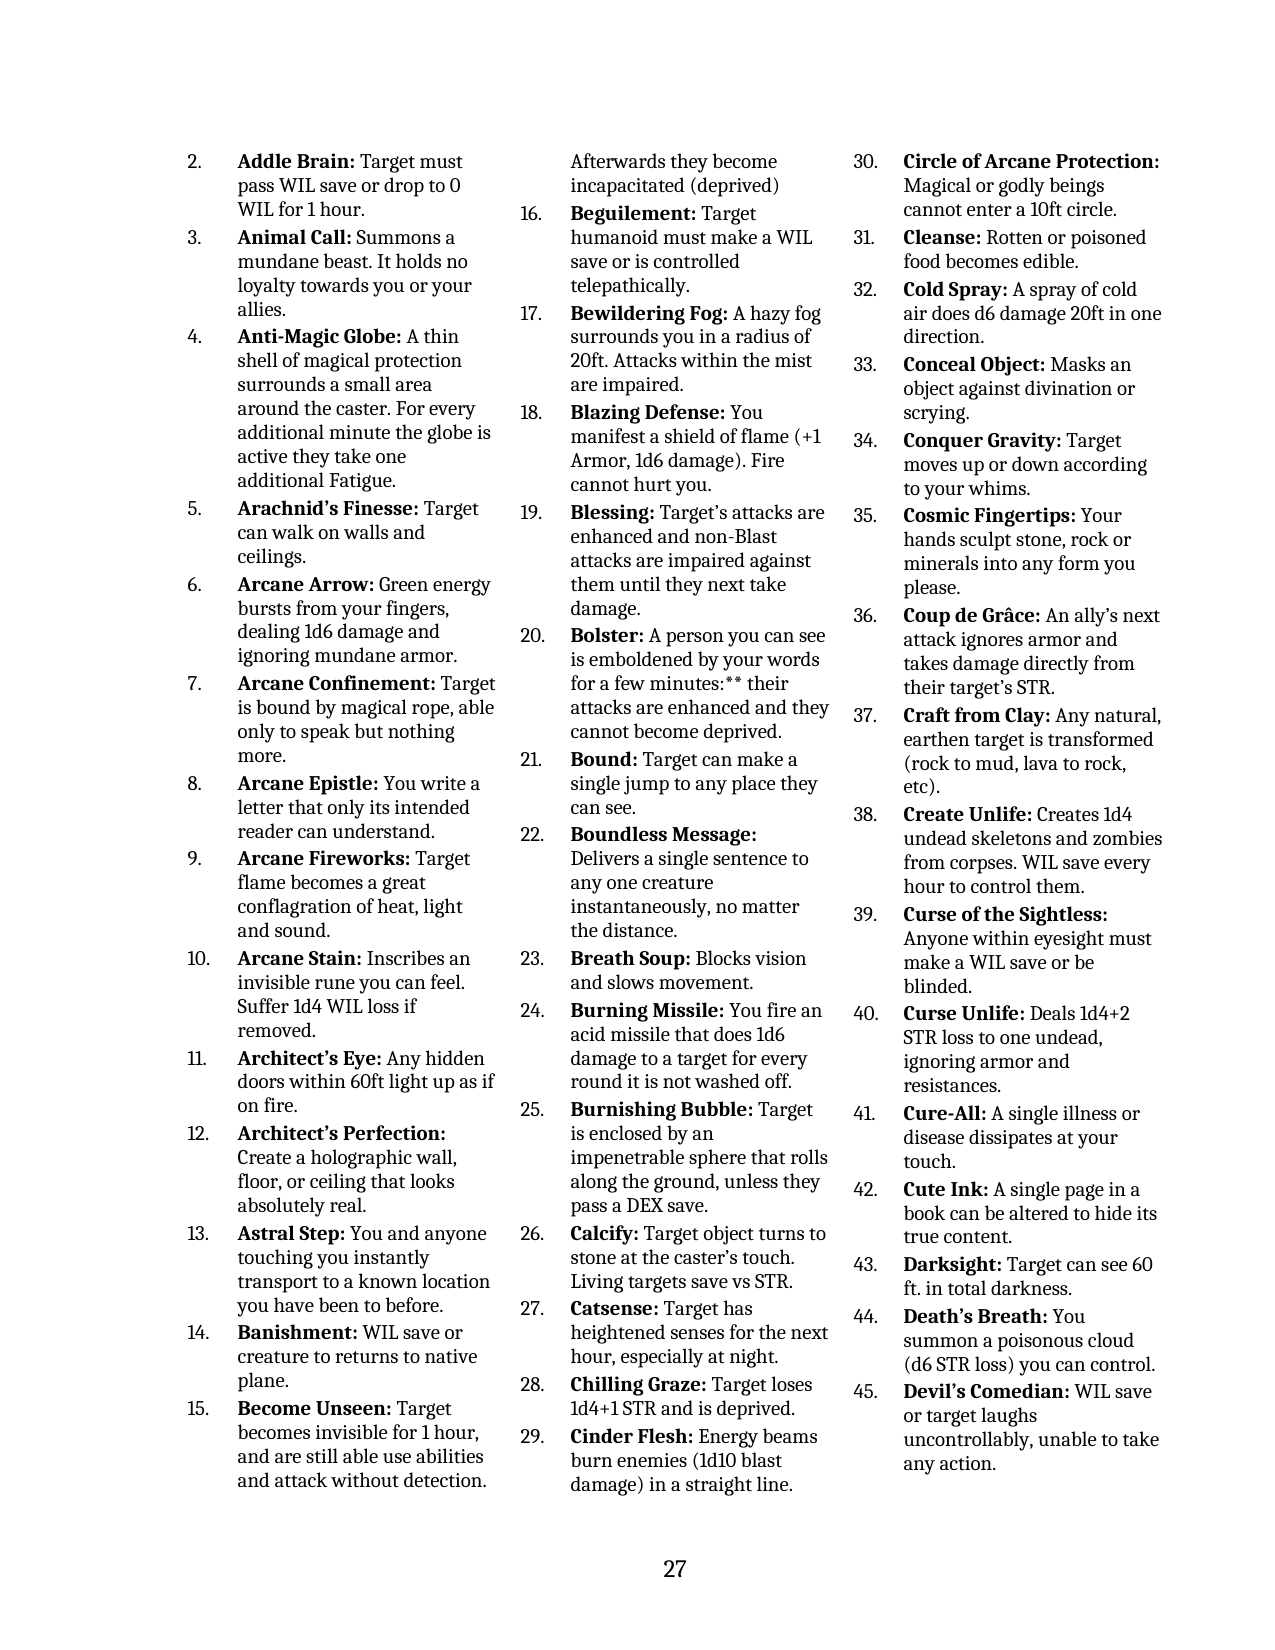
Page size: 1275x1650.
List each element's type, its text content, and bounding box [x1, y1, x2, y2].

list Curse of the Sightless: Anyone within eyesight must make a WIL save or be blinded. [853, 902, 1162, 998]
list Cosmic Fingertips: Your hands sculpt stone, rock or minerals into any form you please. [853, 504, 1162, 600]
list Conquer Gravity: Target moves up or down according to your whims. [853, 428, 1162, 500]
list Circle of Arcane Protection: Magical or godly beings cannot enter a 10ft circle. [853, 150, 1162, 222]
list Bound: Target can make a single jump to any place they can see. [520, 747, 829, 819]
list Architect’s Perfection: Create a holographic wall, floor, or ceiling that looks absolutely real. [187, 1122, 496, 1218]
list Arcane Fireworks: Target flame becomes a great conflagration of heat, light and sound. [187, 847, 496, 943]
list Blessing: Target’s attacks are enhanced and non-Blast attacks are impaired against them until they next take damage. [520, 500, 829, 620]
list Cold Spray: A spray of cold air does d6 damage 20ft in one direction. [853, 277, 1162, 349]
list Arcane Epistle: You write a letter that only its intended reader can understand. [187, 771, 496, 843]
list Craft from Clay: Any natural, earthen target is transformed (rock to mud, lava to rock, etc). [853, 703, 1162, 799]
list Arcane Arrow: Green energy bursts from your fingers, dealing 1d6 damage and ignoring mundane armor. [187, 572, 496, 668]
list Boundless Message: Delivers a single sentence to any one creature instantaneously, no matter the distance. [520, 823, 829, 943]
list Banishment: WIL save or creature to returns to native plane. [187, 1321, 496, 1393]
list Afterwards they become incapacitated (deprived) [520, 150, 829, 198]
list Calcify: Target object turns to stone at the caster’s touch. Living targets save vs STR. [520, 1221, 829, 1293]
list Anti-Magic Globe: A thin shell of magical protection surrounds a small area around the caster. For every additional minute the globe is active they take one additional Fatigue. [187, 325, 496, 493]
list Beguilement: Target humanoid must make a WIL save or is controlled telepathically. [520, 202, 829, 297]
list Become Unseen: Target becomes invisible for 1 hour, and are still able use abilities and attack without detection. [187, 1397, 496, 1492]
list Cleanse: Rotten or poisoned food becomes edible. [853, 226, 1162, 273]
list Cute Ink: A single page in a book can be altered to hide its true content. [853, 1177, 1162, 1249]
list Conceal Object: Masks an object against divination or scrying. [853, 353, 1162, 425]
list Cinder Flesh: Energy beams burn enemies (1d10 blast damage) in a straight line. [520, 1424, 829, 1496]
list Astral Step: You and anyone touching you instantly transport to a known location you have been to before. [187, 1221, 496, 1317]
list Darksight: Target can see 60 ft. in total darkness. [853, 1253, 1162, 1301]
list Burnishing Bubble: Target is enclosed by an impenetrable sphere that rolls along the ground, unless they pass a DEX save. [520, 1098, 829, 1218]
list Breath Soup: Blocks vision and slows movement. [520, 947, 829, 994]
list Arcane Confinement: Target is bound by magical rope, able only to speak but nothing more. [187, 672, 496, 768]
list Curse Unlife: Deals 1d4+2 STR loss to one undead, ignoring armor and resistances. [853, 1002, 1162, 1098]
list Catsense: Target has heightened senses for the next hour, especially at night. [520, 1297, 829, 1369]
list Coup de Grâce: An ally’s next attack ignores armor and takes damage directly from their target’s STR. [853, 604, 1162, 699]
list Arachnid’s Finesse: Target can walk on walls and ceilings. [187, 497, 496, 568]
list Bewildering Fog: A hazy fog surrounds you in a radius of 20ft. Attacks within the mist are impaired. [520, 301, 829, 397]
list Create Unlife: Creates 1d4 undead skeletons and zombies from corpses. WIL save every hour to control them. [853, 803, 1162, 899]
list Cure-All: A single illness or disease dissipates at your touch. [853, 1102, 1162, 1173]
list Addle Brain: Target must pass WIL save or drop to 0 WIL for 1 hour. [187, 150, 496, 222]
list Devil’s Comedian: WIL save or target laughs uncontrollably, unable to take any action. [853, 1380, 1162, 1476]
list Arcane Stain: Inscribes an invisible rune you can feel. Suffer 1d4 WIL loss if removed. [187, 947, 496, 1042]
list Bolster: A person you can see is emboldened by your words for a few minutes:** their attacks are enhanced and they cannot become deprived. [520, 624, 829, 744]
list Animal Call: Summons a mundane beast. It holds no loyalty towards you or your allies. [187, 226, 496, 321]
list Death’s Breath: You summon a poisonous cloud (d6 STR loss) you can control. [853, 1304, 1162, 1376]
list Burning Missile: You fire an acid missile that does 1d6 damage to a target for every round it is not washed off. [520, 998, 829, 1094]
list Chilling Graze: Target loses 1d4+1 STR and is deprived. [520, 1373, 829, 1421]
list Blazing Defense: You manifest a shield of flame (+1 Armor, 1d6 damage). Fire cannot hurt you. [520, 401, 829, 497]
list Architect’s Eye: Any hidden doors within 60ft light up as if on fire. [187, 1046, 496, 1118]
